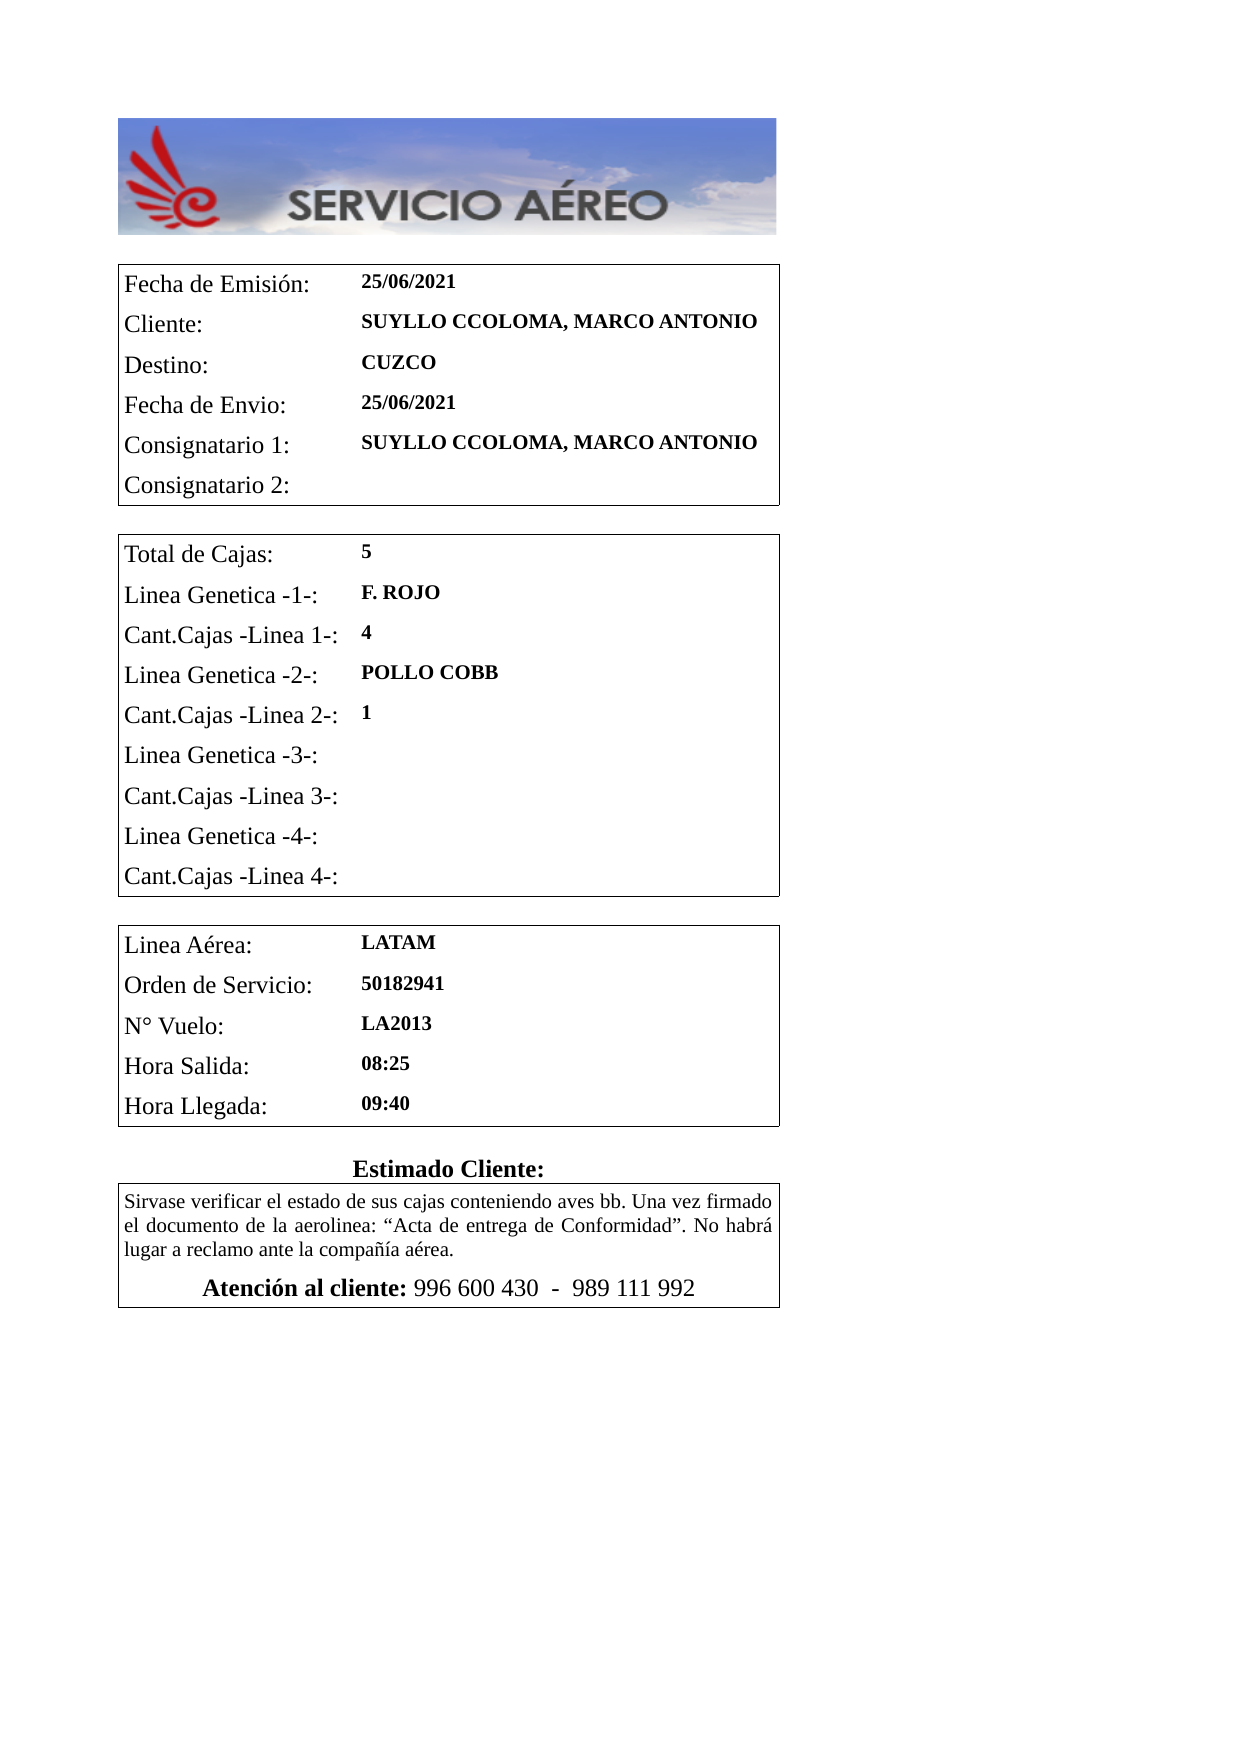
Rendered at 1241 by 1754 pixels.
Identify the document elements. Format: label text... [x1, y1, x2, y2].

table_cell LA2013 [356, 1005, 779, 1045]
table_cell Fecha de Envio: [119, 384, 356, 424]
table_cell Cant.Cajas -Linea 3-: [119, 775, 356, 815]
table_cell [356, 855, 779, 896]
table_cell Estimado Cliente: [118, 1127, 779, 1183]
table_cell Cant.Cajas -Linea 1-: [119, 614, 356, 654]
table_cell Atención al cliente: 996 600 430 - 989 111 992 [119, 1267, 779, 1307]
table_cell Linea Aérea: [119, 926, 356, 965]
table_cell Linea Genetica -1-: [119, 574, 356, 614]
table_cell POLLO COBB [356, 654, 779, 694]
table_cell Destino: [119, 344, 356, 384]
table_cell SUYLLO CCOLOMA, MARCO ANTONIO [356, 304, 779, 344]
table_cell 50182941 [356, 965, 779, 1005]
table_cell Orden de Servicio: [119, 965, 356, 1005]
table_cell Cant.Cajas -Linea 2-: [119, 695, 356, 735]
table_cell SUYLLO CCOLOMA, MARCO ANTONIO [356, 424, 779, 464]
table_cell F. ROJO [356, 574, 779, 614]
table_cell [356, 465, 779, 505]
table_cell [356, 815, 779, 855]
table_cell Sirvase verificar el estado de sus cajas conteniendo aves bb. Una vez firmado el documento de la aerolinea: “Acta de entrega de Conformidad”. No habrá lugar a reclamo ante la compañía aérea. [119, 1184, 779, 1267]
table_cell Consignatario 1: [119, 424, 356, 464]
table_cell 5 [356, 535, 779, 574]
table_cell [356, 506, 779, 534]
table_cell Consignatario 2: [119, 465, 356, 505]
picture [118, 118, 777, 235]
table_cell [118, 897, 356, 924]
table_cell Hora Llegada: [119, 1085, 356, 1126]
table_cell Linea Genetica -2-: [119, 654, 356, 694]
table_cell CUZCO [356, 344, 779, 384]
table_cell 25/06/2021 [356, 384, 779, 424]
table_cell Hora Salida: [119, 1045, 356, 1085]
table_header 25/06/2021 [356, 265, 779, 304]
table_cell Total de Cajas: [119, 535, 356, 574]
table_cell LATAM [356, 926, 779, 965]
table_cell Cant.Cajas -Linea 4-: [119, 855, 356, 896]
table_cell Linea Genetica -3-: [119, 735, 356, 775]
table_cell Cliente: [119, 304, 356, 344]
table_cell 1 [356, 695, 779, 735]
table_header Fecha de Emisión: [119, 265, 356, 304]
table_cell [356, 897, 779, 924]
table_cell [356, 735, 779, 775]
table_cell [118, 506, 356, 534]
table_cell N° Vuelo: [119, 1005, 356, 1045]
table_cell 09:40 [356, 1085, 779, 1126]
table_cell [356, 775, 779, 815]
table_cell Linea Genetica -4-: [119, 815, 356, 855]
table_cell 4 [356, 614, 779, 654]
table_cell 08:25 [356, 1045, 779, 1085]
